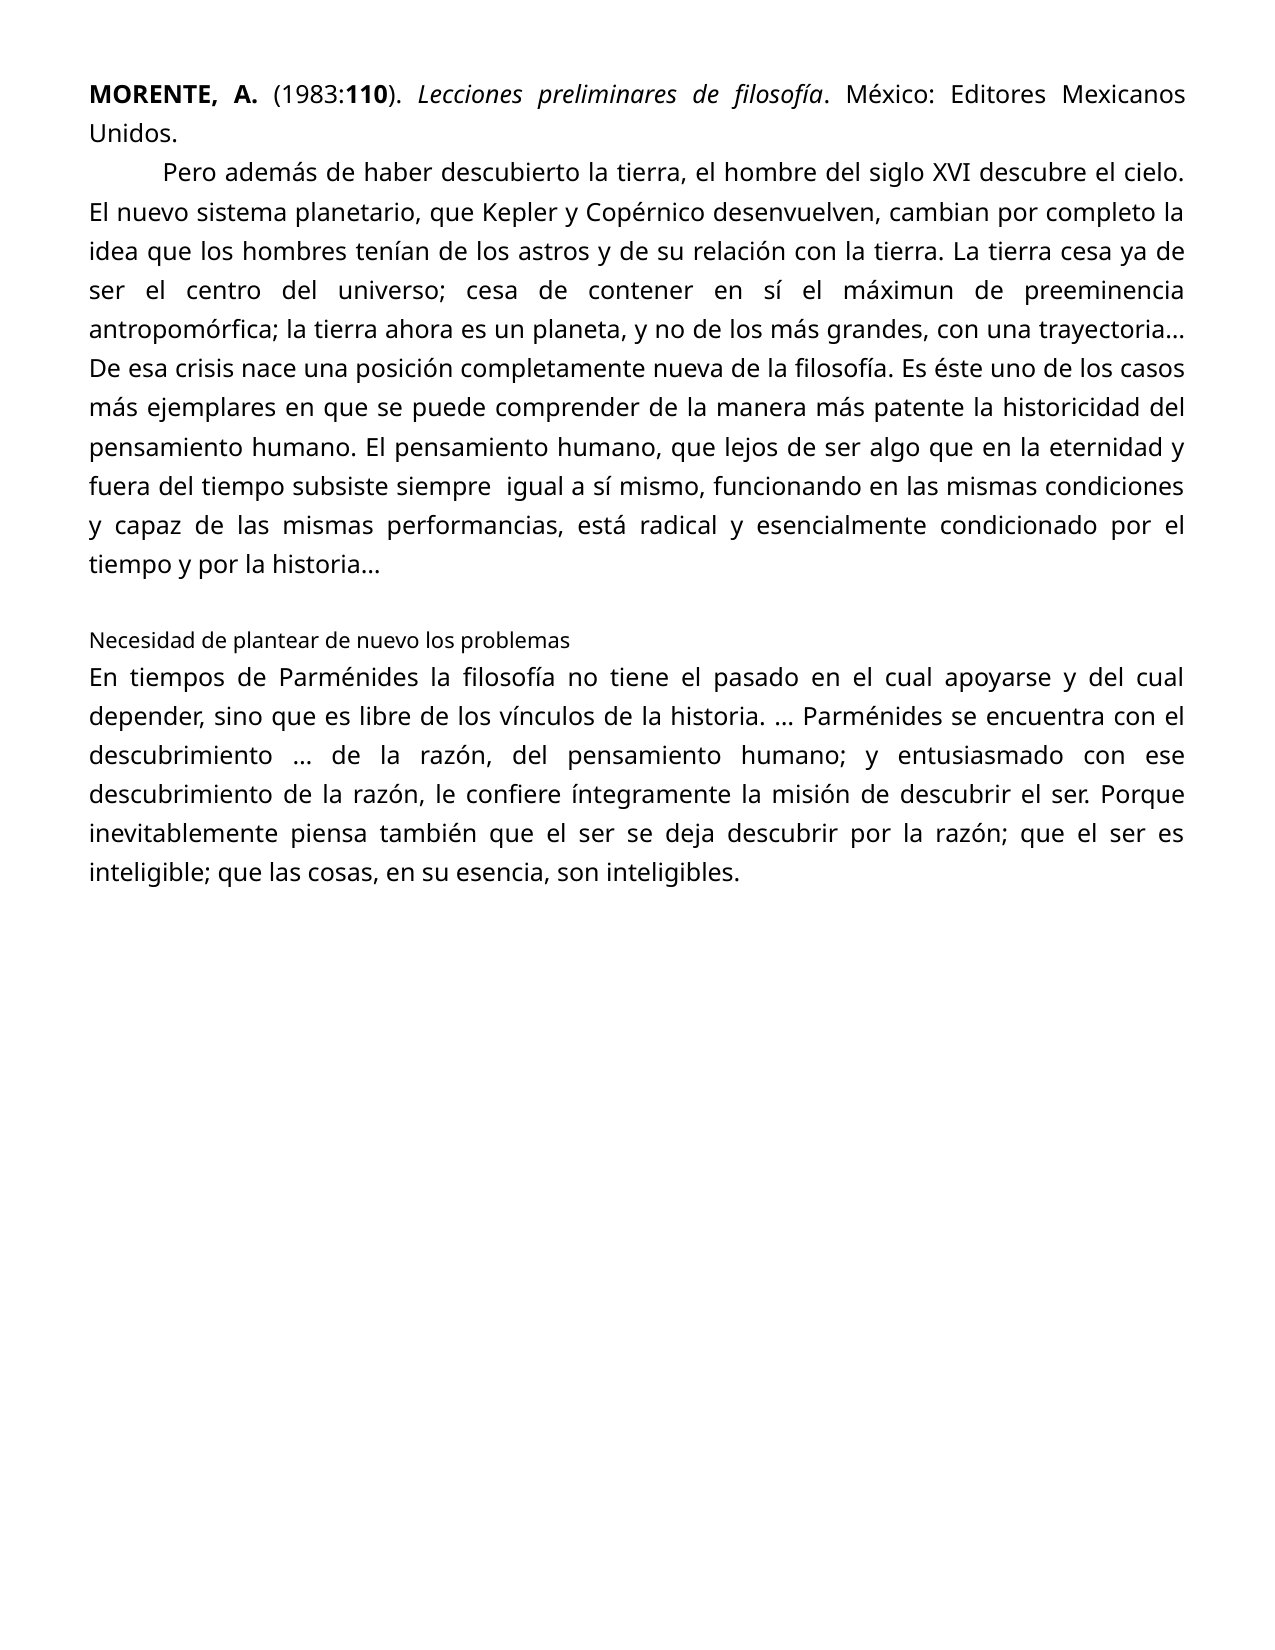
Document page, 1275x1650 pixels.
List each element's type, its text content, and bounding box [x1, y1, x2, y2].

text Necesidad de plantear de nuevo los problemas [88, 625, 1186, 655]
text MORENTE, A. (1983:110). Lecciones preliminares de filosofía. México: Editores Mexicanos Unidos. [88, 77, 1186, 150]
text En tiempos de Parménides la filosofía no tiene el pasado en el cual apoyarse y del cual depender, sino que es libre de los vínculos de la historia. … Parménides se encuentra con el descubrimiento … de la razón, del pensamiento humano; y entusiasmado con ese descubrimiento de la razón, le confiere íntegramente la misión de descubrir el ser. Porque inevitablemente piensa también que el ser se deja descubrir por la razón; que el ser es inteligible; que las cosas, en su esencia, son inteligibles. [88, 659, 1186, 889]
text Pero además de haber descubierto la tierra, el hombre del siglo XVI descubre el cielo. El nuevo sistema planetario, que Kepler y Copérnico desenvuelven, cambian por completo la idea que los hombres tenían de los astros y de su relación con la tierra. La tierra cesa ya de ser el centro del universo; cesa de contener en sí el máximun de preeminencia antropomórfica; la tierra ahora es un planeta, y no de los más grandes, con una trayectoria… De esa crisis nace una posición completamente nueva de la filosofía. Es éste uno de los casos más ejemplares en que se puede comprender de la manera más patente la historicidad del pensamiento humano. El pensamiento humano, que lejos de ser algo que en la eternidad y fuera del tiempo subsiste siempre igual a sí mismo, funcionando en las mismas condiciones y capaz de las mismas performancias, está radical y esencialmente condicionado por el tiempo y por la historia… [88, 155, 1186, 581]
